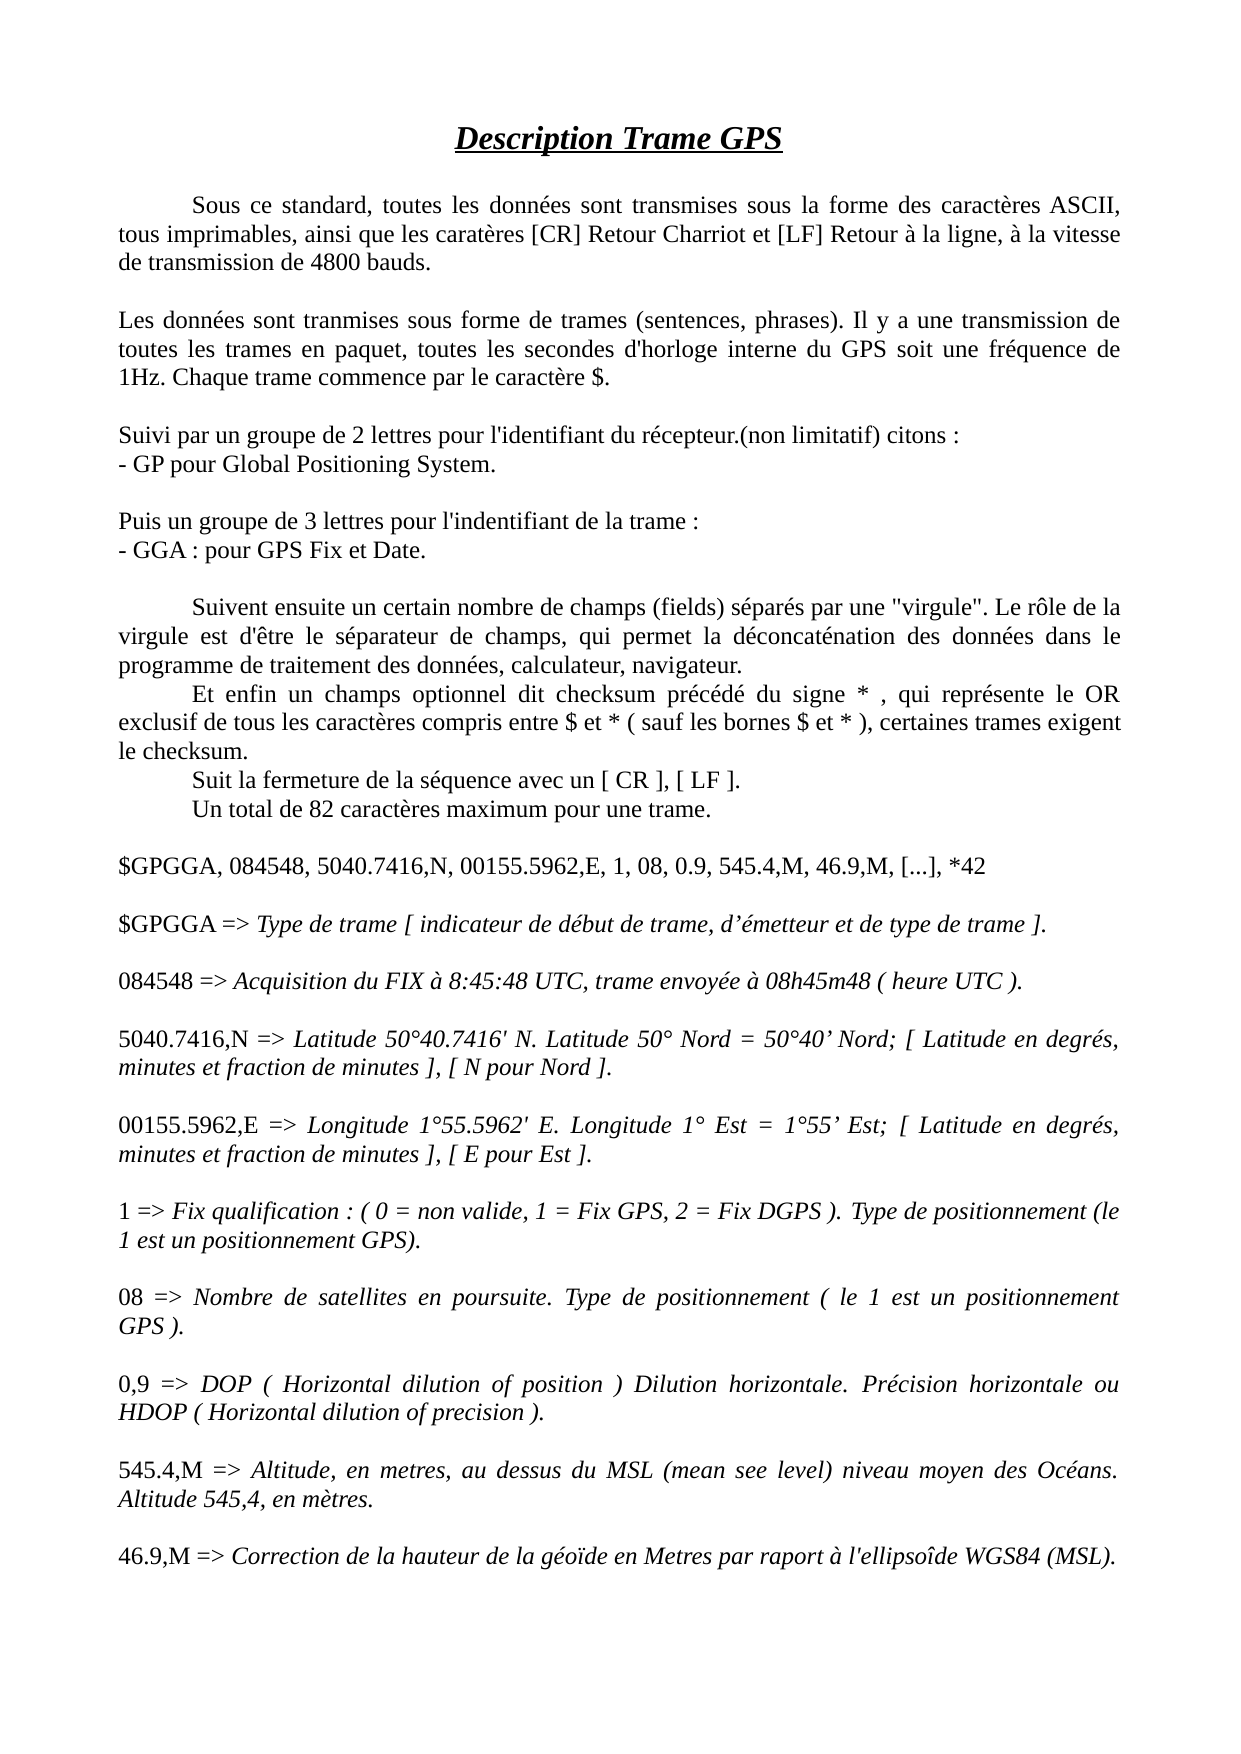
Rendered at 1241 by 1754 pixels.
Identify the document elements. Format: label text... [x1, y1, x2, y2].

text - GGA : pour GPS Fix et Date. [118, 535, 1122, 564]
text - GP pour Global Positioning System. [118, 449, 1122, 477]
text Description Trame GPS [118, 118, 1122, 156]
text Puis un groupe de 3 lettres pour l'indentifiant de la trame : [118, 506, 1122, 535]
text 084548 => Acquisition du FIX à 8:45:48 UTC, trame envoyée à 08h45m48 ( heure UTC ). [118, 966, 1122, 995]
text Sous ce standard, toutes les données sont transmises sous la forme des caractères ASCII, tous imprimables, ainsi que les caratères [CR] Retour Charriot et [LF] Retour à la ligne, à la vitesse de transmission de 4800 bauds. [118, 190, 1122, 276]
text Un total de 82 caractères maximum pour une trame. [118, 794, 1122, 822]
text Suit la fermeture de la séquence avec un [ CR ], [ LF ]. [118, 765, 1122, 794]
text 545.4,M => Altitude, en metres, au dessus du MSL (mean see level) niveau moyen des Océans. Altitude 545,4, en mètres. [118, 1455, 1122, 1512]
text 1 => Fix qualification : ( 0 = non valide, 1 = Fix GPS, 2 = Fix DGPS ). Type de positionnement (le 1 est un positionnement GPS). [118, 1196, 1122, 1254]
text $GPGGA => Type de trame [ indicateur de début de trame, d’émetteur et de type de trame ]. [118, 909, 1122, 937]
text 08 => Nombre de satellites en poursuite. Type de positionnement ( le 1 est un positionnement GPS ). [118, 1282, 1122, 1340]
text Suivi par un groupe de 2 lettres pour l'identifiant du récepteur.(non limitatif) citons : [118, 420, 1122, 449]
text 00155.5962,E => Longitude 1°55.5962' E. Longitude 1° Est = 1°55’ Est; [ Latitude en degrés, minutes et fraction de minutes ], [ E pour Est ]. [118, 1110, 1122, 1167]
text 0,9 => DOP ( Horizontal dilution of position ) Dilution horizontale. Précision horizontale ou HDOP ( Horizontal dilution of precision ). [118, 1369, 1122, 1426]
text 46.9,M => Correction de la hauteur de la géoïde en Metres par raport à l'ellipsoîde WGS84 (MSL). [118, 1541, 1122, 1570]
text Suivent ensuite un certain nombre de champs (fields) séparés par une "virgule". Le rôle de la virgule est d'être le séparateur de champs, qui permet la déconcaténation des données dans le programme de traitement des données, calculateur, navigateur. [118, 592, 1122, 679]
text 5040.7416,N => Latitude 50°40.7416' N. Latitude 50° Nord = 50°40’ Nord; [ Latitude en degrés, minutes et fraction de minutes ], [ N pour Nord ]. [118, 1024, 1122, 1081]
text $GPGGA, 084548, 5040.7416,N, 00155.5962,E, 1, 08, 0.9, 545.4,M, 46.9,M, [...], *42 [118, 851, 1122, 880]
text Les données sont tranmises sous forme de trames (sentences, phrases). Il y a une transmission de toutes les trames en paquet, toutes les secondes d'horloge interne du GPS soit une fréquence de 1Hz. Chaque trame commence par le caractère $. [118, 305, 1122, 391]
text Et enfin un champs optionnel dit checksum précédé du signe * , qui représente le OR exclusif de tous les caractères compris entre $ et * ( sauf les bornes $ et * ), certaines trames exigent le checksum. [118, 679, 1122, 765]
